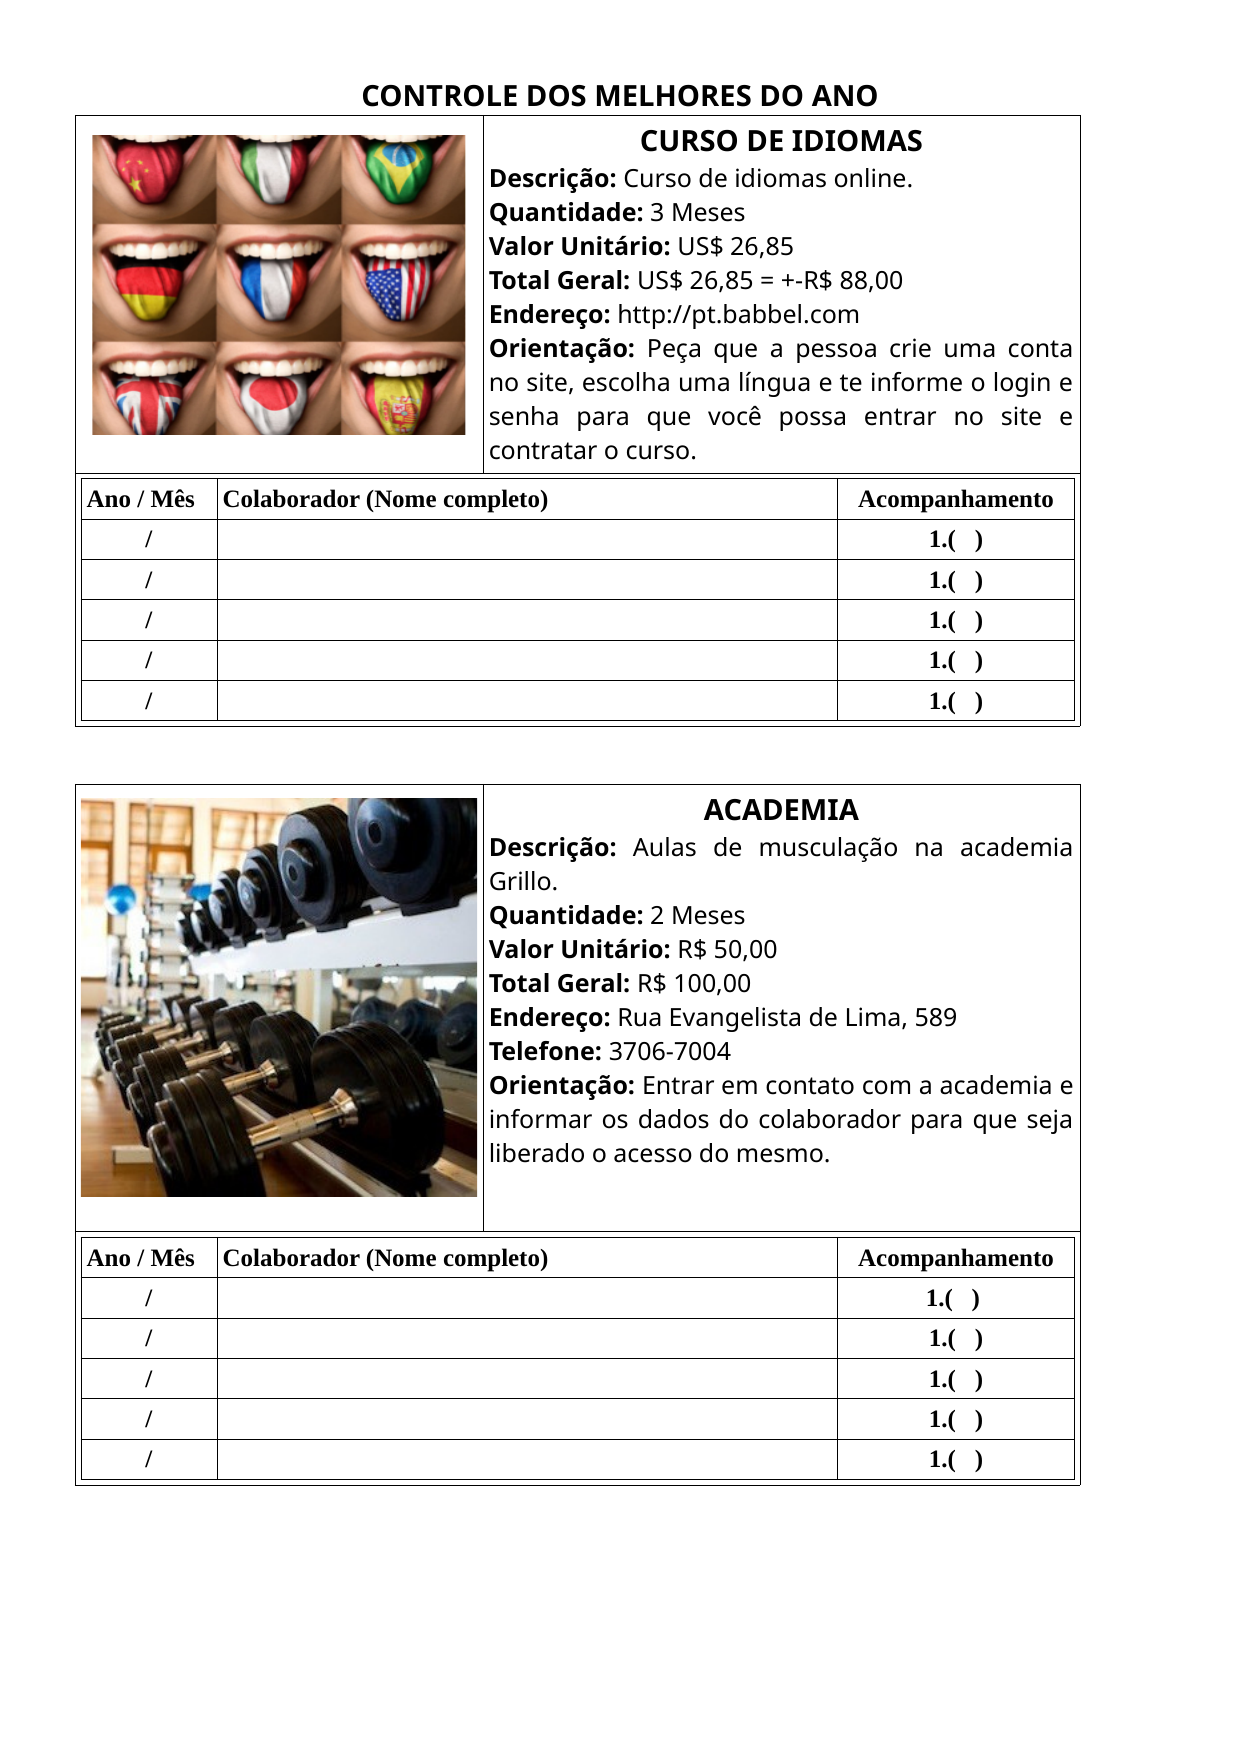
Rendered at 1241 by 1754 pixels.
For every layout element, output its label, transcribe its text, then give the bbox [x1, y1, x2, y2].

table_cell / [82, 560, 217, 599]
table_cell / [82, 641, 217, 680]
table_cell 1.( ) [838, 1359, 1074, 1398]
table_cell 1.( ) [838, 1399, 1074, 1438]
table_header Colaborador (Nome completo) [218, 479, 837, 519]
table_header Ano / Mês [82, 1238, 217, 1277]
table_cell [218, 1319, 837, 1358]
table_header Colaborador (Nome completo) [218, 1238, 837, 1277]
table_cell [218, 600, 837, 639]
table_cell [218, 1440, 837, 1479]
table_header Acompanhamento [838, 1238, 1074, 1277]
table_cell / [82, 520, 217, 559]
table_header [76, 116, 483, 472]
table_cell / [82, 1278, 217, 1317]
table_cell [218, 681, 837, 720]
table_header Acompanhamento [838, 479, 1074, 519]
table_cell [218, 1359, 837, 1398]
table_cell [218, 641, 837, 680]
table_cell 1.( ) [838, 600, 1074, 639]
table_cell / [82, 1440, 217, 1479]
table_cell [218, 520, 837, 559]
table_header Ano / Mês [82, 479, 217, 519]
table_cell 1.( ) [838, 641, 1074, 680]
table_cell [218, 1399, 837, 1438]
table_cell 1.( ) [838, 520, 1074, 559]
table_cell 1.( ) [838, 1319, 1074, 1358]
table_cell / [82, 1359, 217, 1398]
table_header CURSO DE IDIOMAS Descrição: Curso de idiomas online. Quantidade: 3 Meses Valor Unitário: US$ 26,85 Total Geral: US$ 26,85 = +-R$ 88,00 Endereço: http://pt.babbel.com Orientação: Peça que a pessoa crie uma conta no site, escolha uma língua e te informe o login e senha para que você possa entrar no site e contratar o curso. [484, 116, 1080, 472]
table_cell 1.( ) [838, 681, 1074, 720]
table_cell 1.( ) [838, 560, 1074, 599]
table_cell [218, 1278, 837, 1317]
table_header [76, 785, 483, 1231]
table_header ACADEMIA Descrição: Aulas de musculação na academia Grillo. Quantidade: 2 Meses Valor Unitário: R$ 50,00 Total Geral: R$ 100,00 Endereço: Rua Evangelista de Lima, 589 Telefone: 3706-7004 Orientação: Entrar em contato com a academia e informar os dados do colaborador para que seja liberado o acesso do mesmo. [484, 785, 1080, 1231]
table_cell / [82, 1399, 217, 1438]
table_cell 1.( ) [838, 1440, 1074, 1479]
table_cell [218, 560, 837, 599]
picture [92, 135, 466, 435]
text CONTROLE DOS MELHORES DO ANO [75, 75, 1165, 115]
picture [80, 798, 478, 1197]
table_cell [76, 1232, 1080, 1485]
table_cell / [82, 600, 217, 639]
table_cell / [82, 1319, 217, 1358]
table_cell 1.( ) [838, 1278, 1074, 1317]
table_cell / [82, 681, 217, 720]
table_cell [76, 474, 1080, 726]
